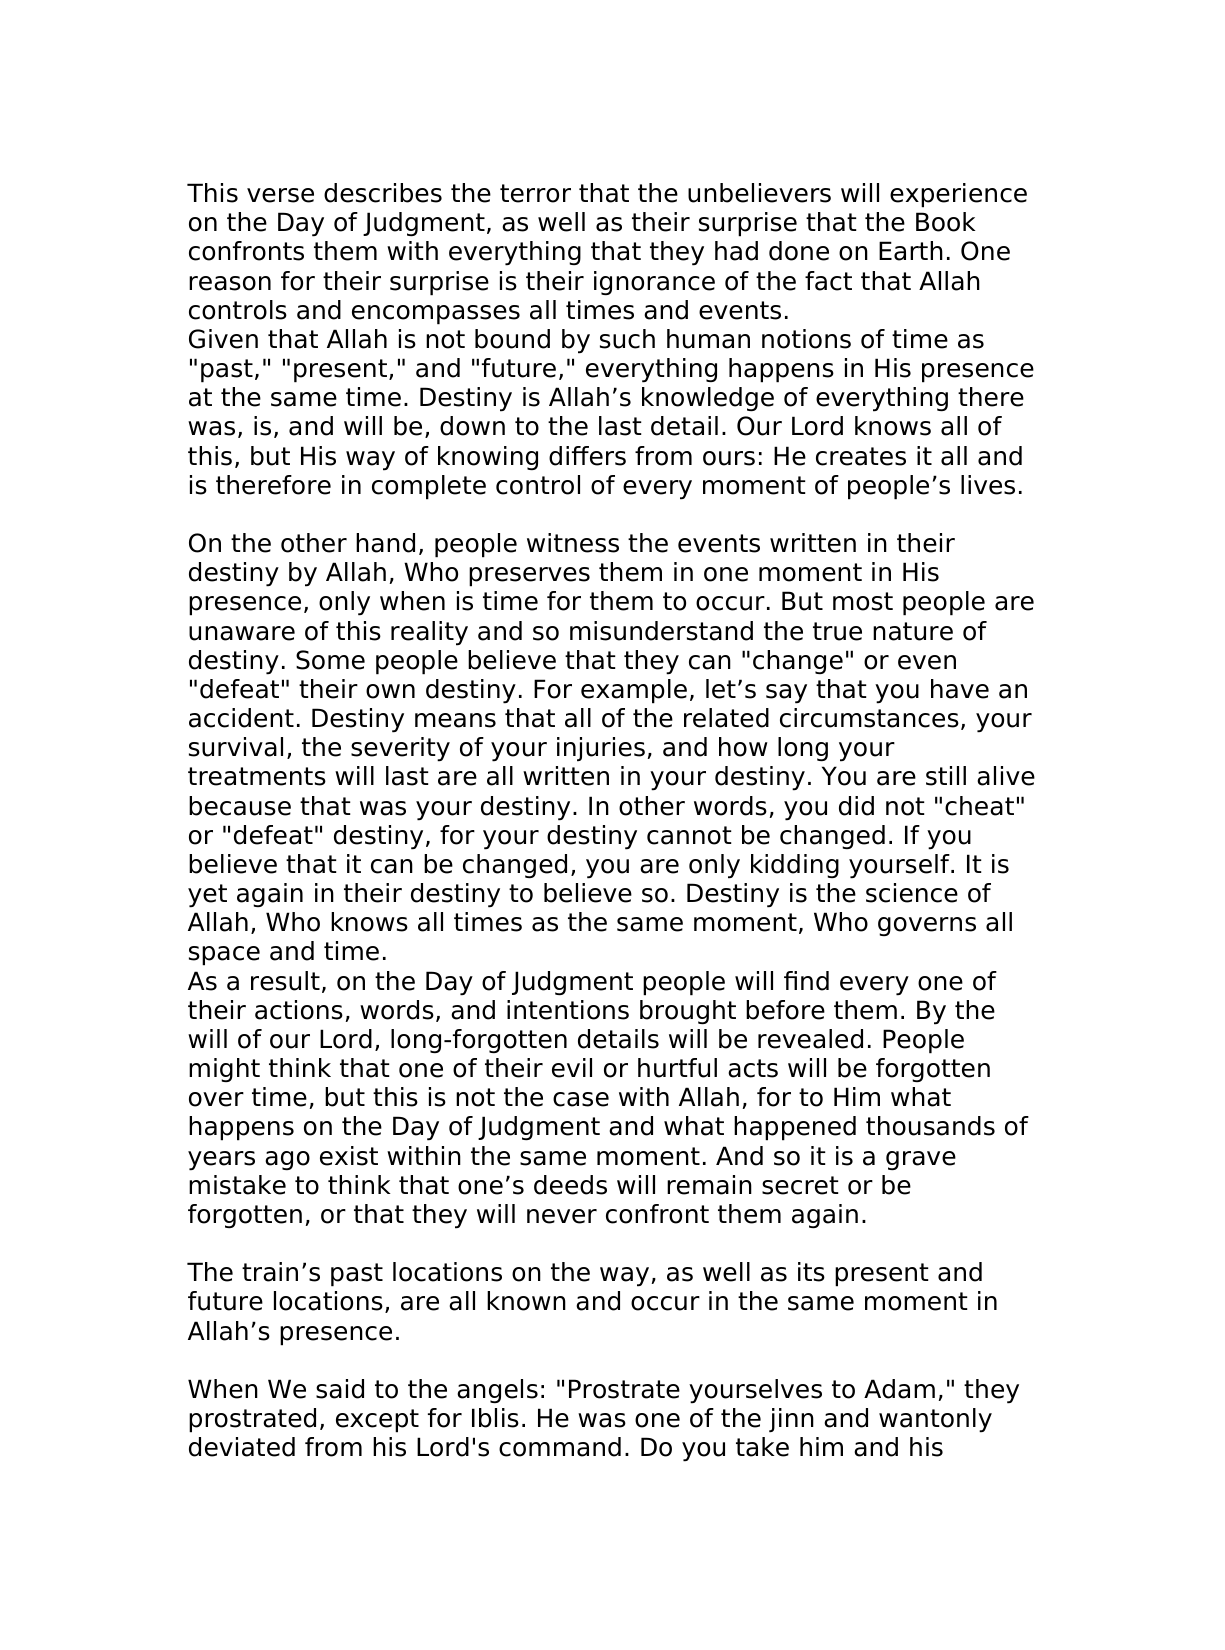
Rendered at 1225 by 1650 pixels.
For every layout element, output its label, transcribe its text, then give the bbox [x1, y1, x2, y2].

text As a result, on the Day of Judgment people will find every one of their actions, words, and intentions brought before them. By the will of our Lord, long-forgotten details will be revealed. People might think that one of their evil or hurtful acts will be forgotten over time, but this is not the case with Allah, for to Him what happens on the Day of Judgment and what happened thousands of years ago exist within the same moment. And so it is a grave mistake to think that one’s deeds will remain secret or be forgotten, or that they will never confront them again. [187, 967, 1037, 1229]
text On the other hand, people witness the events written in their destiny by Allah, Who preserves them in one moment in His presence, only when is time for them to occur. But most people are unaware of this reality and so misunderstand the true nature of destiny. Some people believe that they can "change" or even "defeat" their own destiny. For example, let’s say that you have an accident. Destiny means that all of the related circumstances, your survival, the severity of your injuries, and how long your treatments will last are all written in your destiny. You are still alive because that was your destiny. In other words, you did not "cheat" or "defeat" destiny, for your destiny cannot be changed. If you believe that it can be changed, you are only kidding yourself. It is yet again in their destiny to believe so. Destiny is the science of Allah, Who knows all times as the same moment, Who governs all space and time. [187, 529, 1037, 967]
text The train’s past locations on the way, as well as its present and future locations, are all known and occur in the same moment in Allah’s presence. [187, 1258, 1037, 1346]
text Given that Allah is not bound by such human notions of time as "past," "present," and "future," everything happens in His presence at the same time. Destiny is Allah’s knowledge of everything there was, is, and will be, down to the last detail. Our Lord knows all of this, but His way of knowing differs from ours: He creates it all and is therefore in complete control of every moment of people’s lives. [187, 325, 1037, 500]
text When We said to the angels: "Prostrate yourselves to Adam," they prostrated, except for Iblis. He was one of the jinn and wantonly deviated from his Lord's command. Do you take him and his [187, 1375, 1037, 1462]
text This verse describes the terror that the unbelievers will experience on the Day of Judgment, as well as their surprise that the Book confronts them with everything that they had done on Earth. One reason for their surprise is their ignorance of the fact that Allah controls and encompasses all times and events. [187, 179, 1037, 325]
